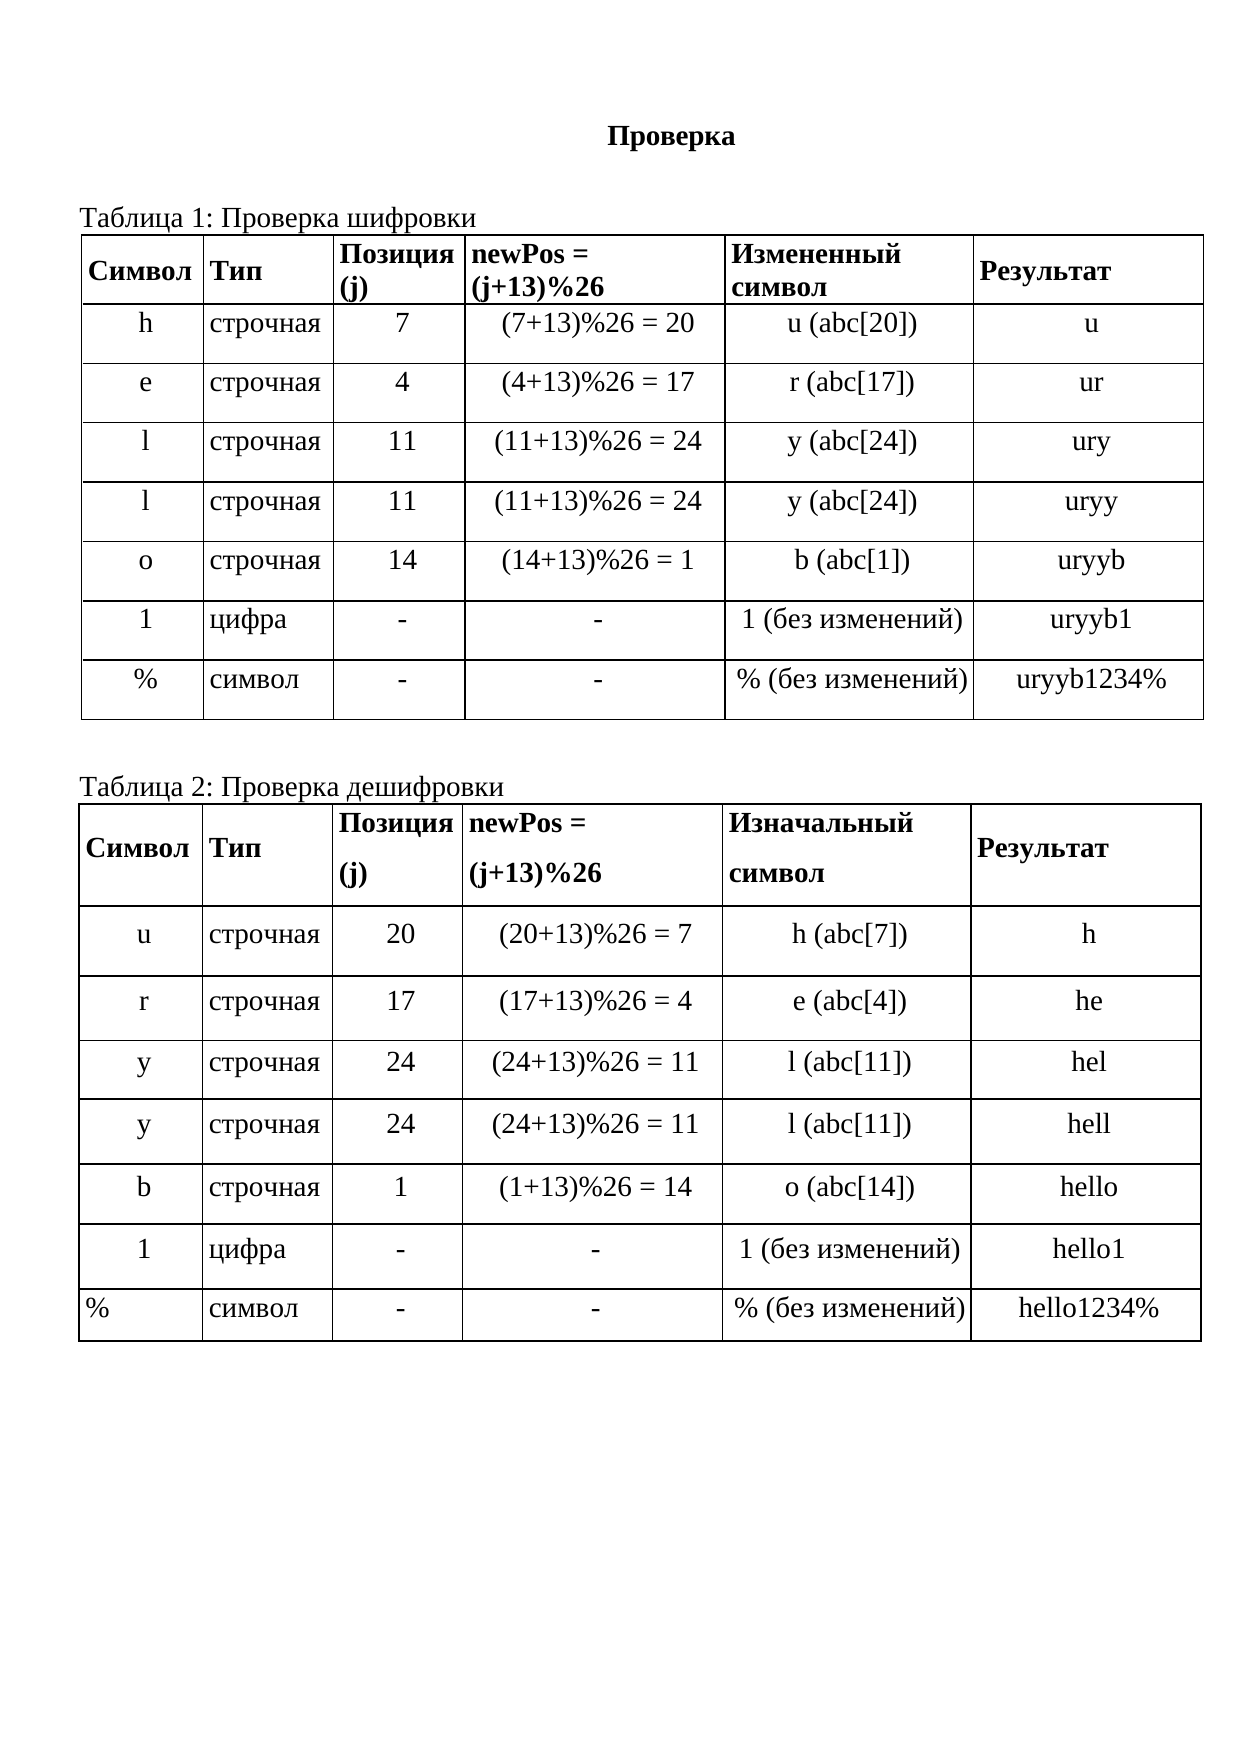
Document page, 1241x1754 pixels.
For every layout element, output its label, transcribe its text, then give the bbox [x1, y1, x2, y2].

table_cell - [466, 602, 724, 659]
table_cell - [463, 1225, 722, 1288]
table_cell uryyb [974, 542, 1203, 600]
table_cell цифра [203, 1225, 332, 1288]
table_cell строчная [204, 364, 333, 422]
table_cell строчная [204, 542, 333, 600]
table_cell e (abc[4]) [723, 977, 970, 1039]
table_header Позиция (j) [333, 805, 462, 905]
table_cell u [80, 907, 202, 975]
table_cell e [82, 364, 203, 422]
table_header newPos = (j+13)%26 [463, 805, 722, 905]
table_cell % [80, 1290, 202, 1340]
table_cell (20+13)%26 = 7 [463, 907, 722, 975]
table_cell l [82, 482, 203, 541]
table_header Изначальный символ [723, 805, 970, 905]
table_header Символ [80, 805, 202, 905]
table_cell hello1234% [972, 1290, 1200, 1340]
table_cell 1 (без изменений) [723, 1225, 970, 1288]
table_cell y (abc[24]) [726, 483, 973, 541]
table_cell - [333, 1290, 462, 1340]
table_cell символ [204, 661, 333, 719]
table_cell (24+13)%26 = 11 [463, 1041, 722, 1098]
table_cell l [82, 423, 203, 481]
table_cell (11+13)%26 = 24 [466, 483, 724, 541]
table_cell r (abc[17]) [726, 364, 973, 422]
table_cell uryyb1234% [974, 661, 1203, 719]
subtitle Таблица 2: Проверка дешифровки [79, 769, 1165, 803]
table_cell o [82, 542, 203, 600]
table_cell (4+13)%26 = 17 [466, 364, 724, 422]
subtitle Таблица 1: Проверка шифровки [79, 201, 1165, 234]
table_cell - [334, 602, 464, 659]
table_cell 14 [334, 542, 464, 600]
table_cell 4 [334, 364, 464, 422]
table_cell (17+13)%26 = 4 [463, 977, 722, 1039]
table_cell 24 [333, 1100, 462, 1163]
table_cell u (abc[20]) [726, 305, 973, 362]
table_cell символ [203, 1290, 332, 1340]
table_header Результат [972, 805, 1200, 905]
table_cell ur [974, 364, 1203, 422]
table_cell 1 (без изменений) [726, 602, 973, 659]
table_header Тип [203, 805, 332, 905]
table_cell hell [972, 1100, 1200, 1163]
table_cell строчная [204, 305, 333, 362]
table_cell b (abc[1]) [726, 542, 973, 600]
table_cell (7+13)%26 = 20 [466, 305, 724, 362]
table_cell (1+13)%26 = 14 [463, 1165, 722, 1223]
table_cell he [972, 977, 1200, 1039]
table_cell y [80, 1100, 202, 1163]
table_cell 1 [333, 1165, 462, 1223]
table_cell строчная [203, 1100, 332, 1163]
table_cell строчная [203, 1041, 332, 1098]
table_cell o (abc[14]) [723, 1165, 970, 1223]
table_cell (14+13)%26 = 1 [466, 542, 724, 600]
table_cell 17 [333, 977, 462, 1039]
table_cell % (без изменений) [723, 1290, 970, 1340]
table_cell h [972, 907, 1200, 975]
table_header Позиция (j) [334, 236, 464, 303]
table_cell строчная [204, 483, 333, 541]
table_cell строчная [203, 977, 332, 1039]
table_cell % (без изменений) [726, 661, 973, 719]
table_cell 1 [82, 601, 203, 659]
table_cell 7 [334, 305, 464, 362]
table_cell hello1 [972, 1225, 1200, 1288]
table_cell 11 [334, 423, 464, 481]
table_cell 24 [333, 1041, 462, 1098]
table_cell - [466, 661, 724, 719]
subtitle Проверка [177, 118, 1165, 152]
table_header Результат [974, 236, 1203, 303]
table_cell - [333, 1225, 462, 1288]
table_header Измененный символ [726, 236, 973, 303]
table_cell uryyb1 [974, 602, 1203, 659]
table_cell l (abc[11]) [723, 1041, 970, 1098]
table_cell строчная [204, 423, 333, 481]
table_cell hel [972, 1041, 1200, 1098]
table_cell (11+13)%26 = 24 [466, 423, 724, 481]
table_cell 1 [80, 1225, 202, 1288]
table_cell u [974, 305, 1203, 362]
table_cell 20 [333, 907, 462, 975]
table_cell b [80, 1165, 202, 1223]
table_cell 11 [334, 483, 464, 541]
table_cell hello [972, 1165, 1200, 1223]
table_cell строчная [203, 1165, 332, 1223]
table_cell h (abc[7]) [723, 907, 970, 975]
table_cell l (abc[11]) [723, 1100, 970, 1163]
table_cell r [80, 977, 202, 1039]
table_cell строчная [203, 907, 332, 975]
table_cell (24+13)%26 = 11 [463, 1100, 722, 1163]
table_cell y (abc[24]) [726, 423, 973, 481]
table_cell - [334, 661, 464, 719]
table_header Тип [204, 236, 333, 303]
table_cell цифра [204, 602, 333, 659]
table_cell - [463, 1290, 722, 1340]
table_header newPos = (j+13)%26 [466, 236, 724, 303]
table_cell uryy [974, 483, 1203, 541]
table_cell h [82, 304, 203, 362]
table_cell y [80, 1041, 202, 1098]
table_cell ury [974, 423, 1203, 481]
table_cell % [82, 660, 203, 719]
table_header Символ [82, 236, 203, 303]
